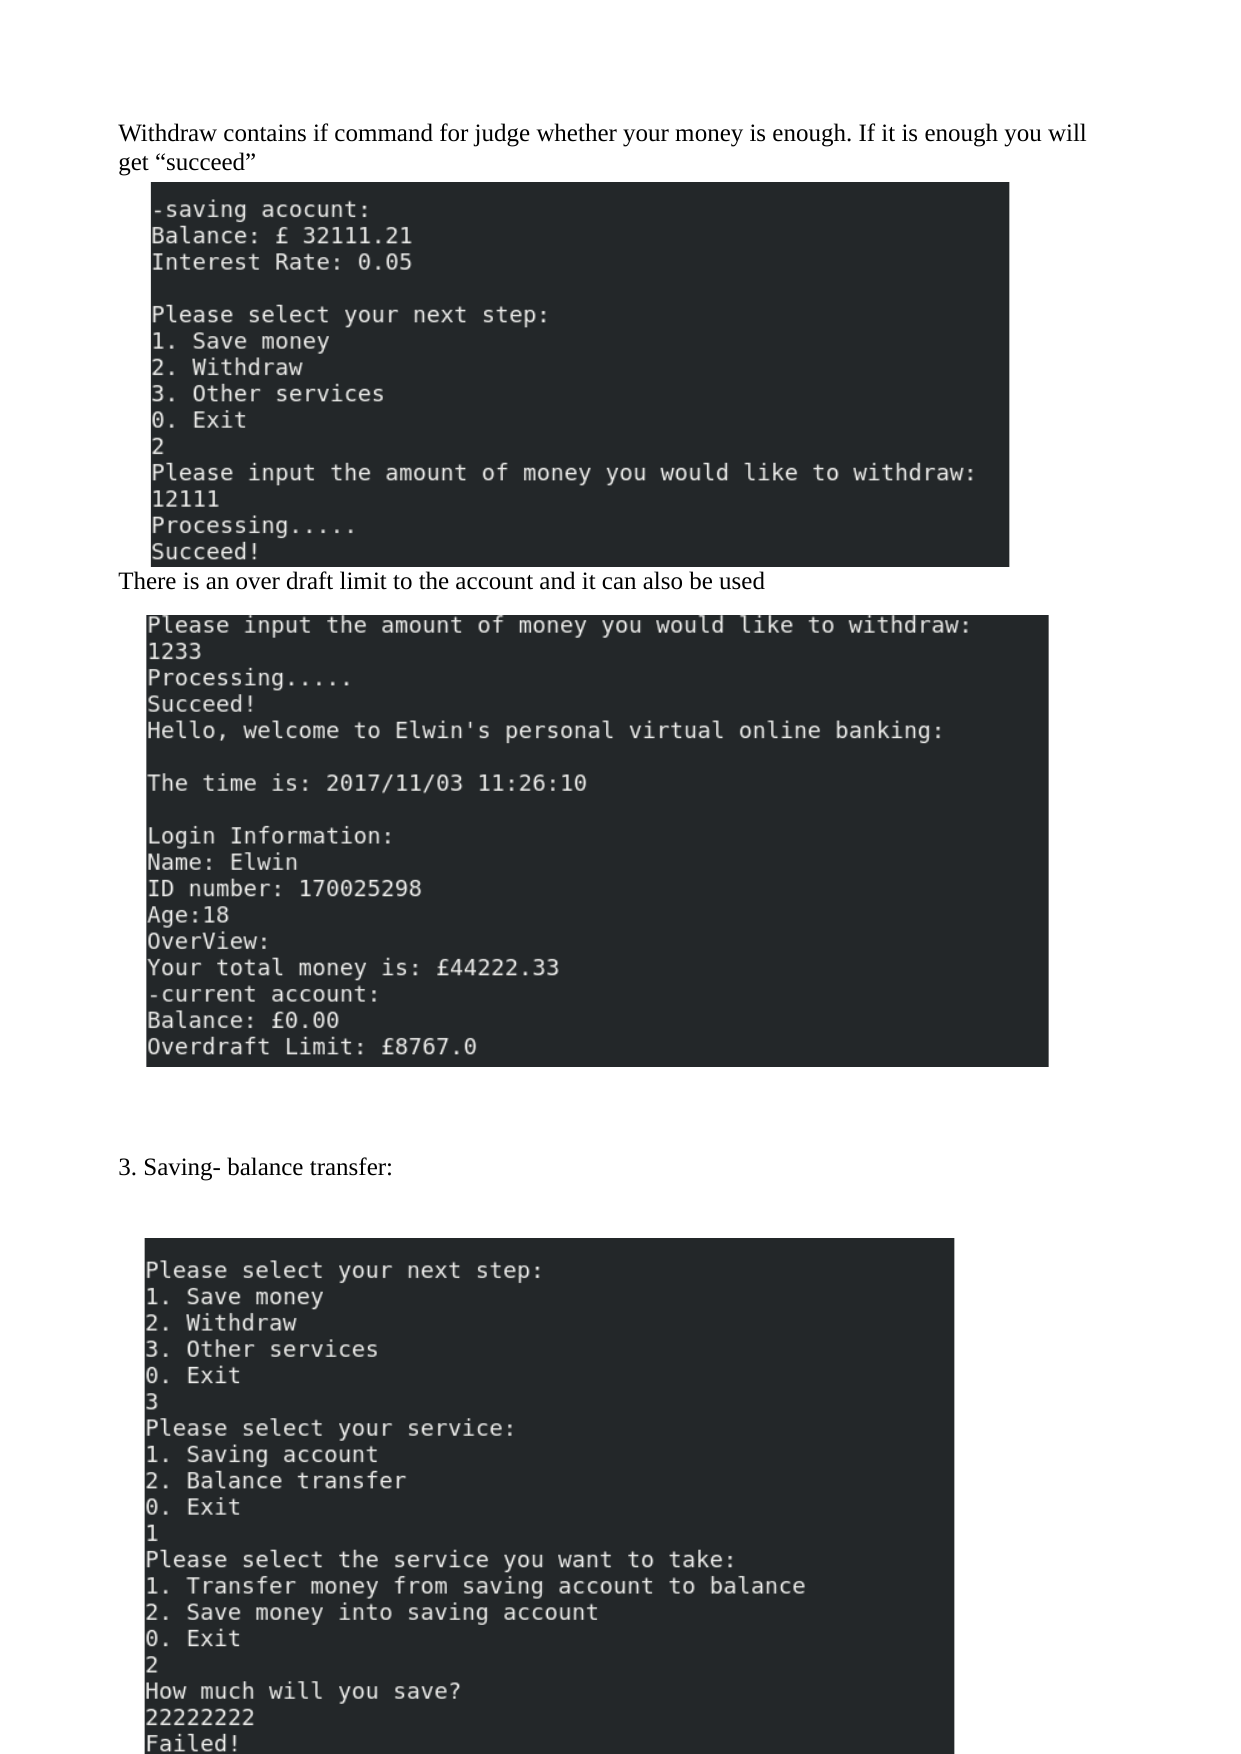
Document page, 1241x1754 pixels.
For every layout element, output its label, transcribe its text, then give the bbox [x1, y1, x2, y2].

text 3. Saving- balance transfer: [118, 1152, 1122, 1181]
text There is an over draft limit to the account and it can also be used [118, 176, 1122, 595]
text Withdraw contains if command for judge whether your money is enough. If it is enough you will get “succeed” [118, 118, 1122, 176]
picture [144, 1238, 955, 1754]
picture [150, 182, 1010, 567]
picture [146, 615, 1049, 1067]
